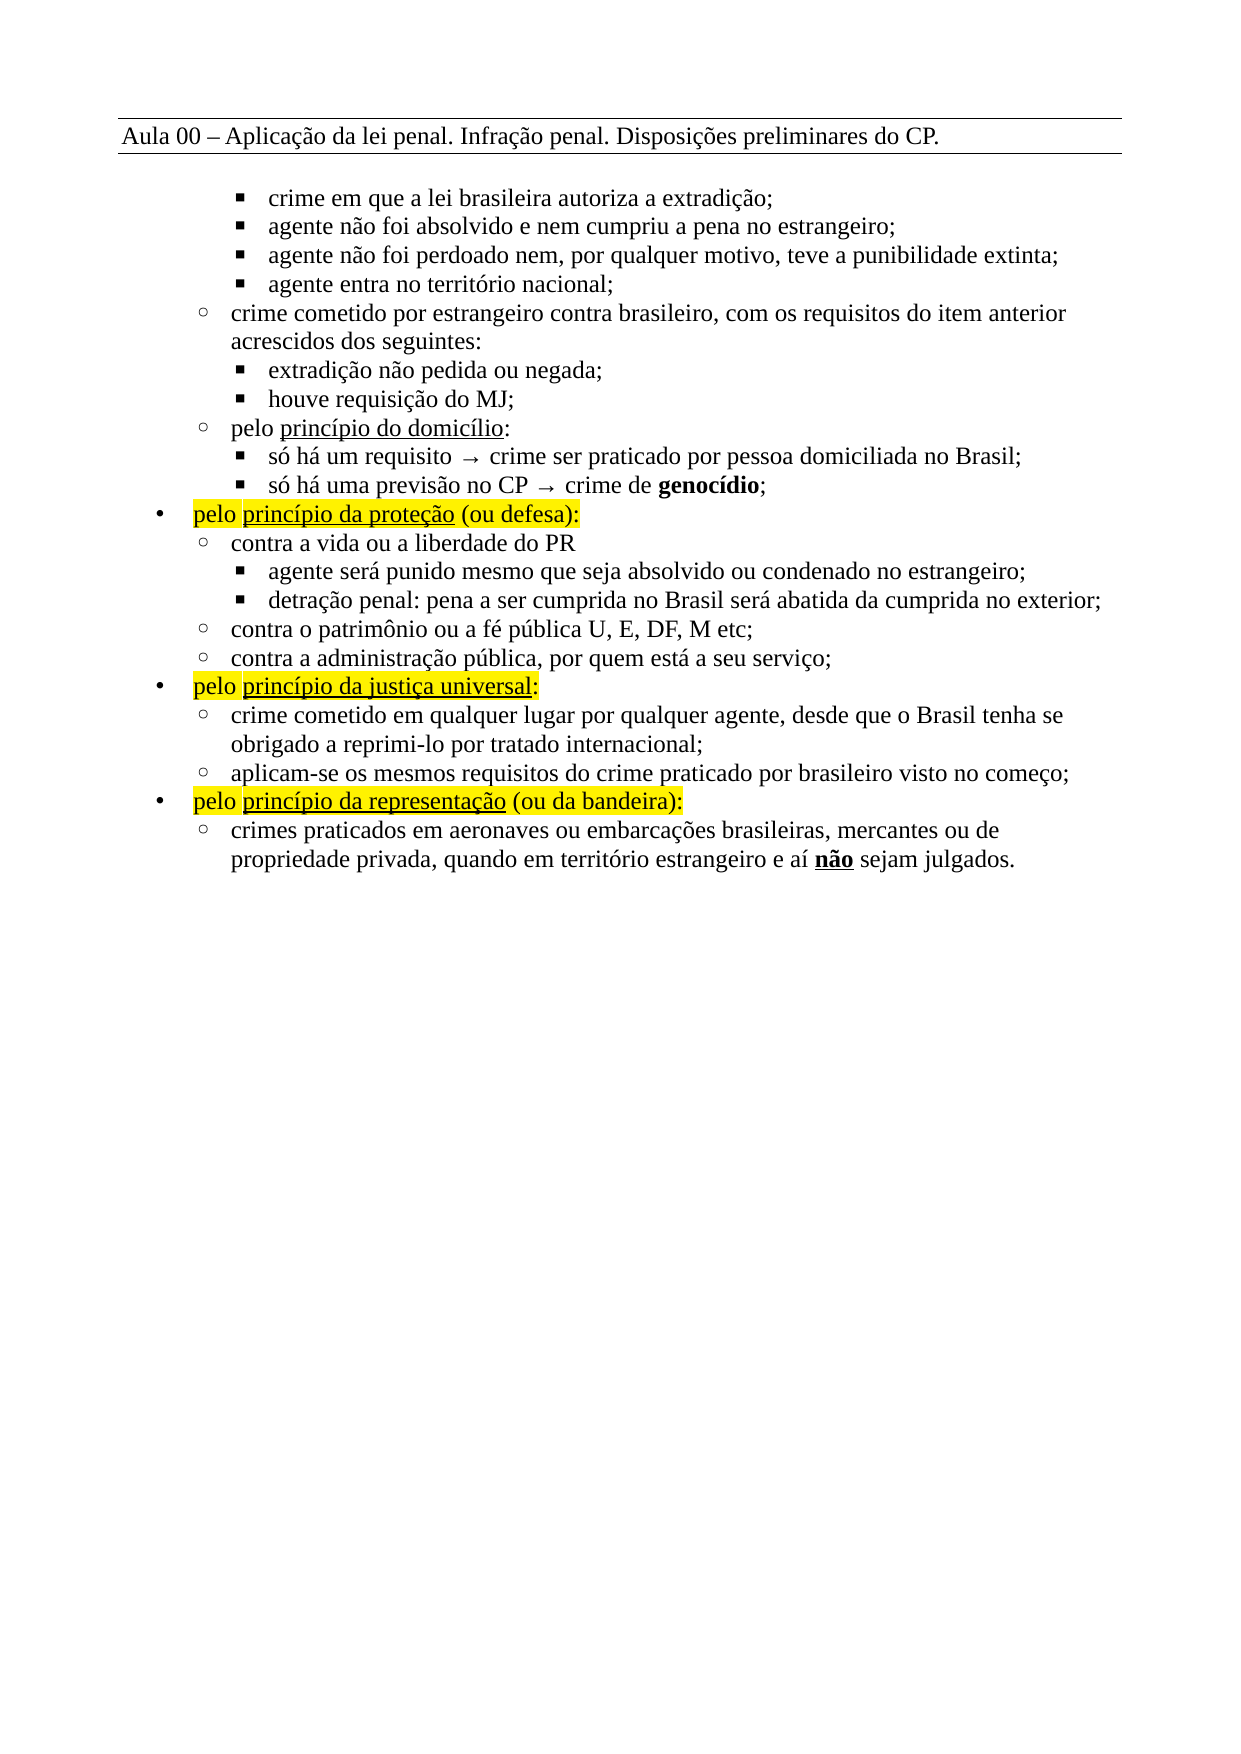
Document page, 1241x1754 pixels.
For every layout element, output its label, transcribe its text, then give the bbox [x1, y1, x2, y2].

list crime cometido em qualquer lugar por qualquer agente, desde que o Brasil tenha se obrigado a reprimi-lo por tratado internacional; [193, 700, 1122, 758]
list contra a vida ou a liberdade do PR [193, 528, 1122, 556]
list agente será punido mesmo que seja absolvido ou condenado no estrangeiro; [231, 556, 1122, 585]
list pelo princípio da representação (ou da bandeira): [156, 786, 1122, 815]
list pelo princípio da proteção (ou defesa): [156, 499, 1122, 528]
list aplicam-se os mesmos requisitos do crime praticado por brasileiro visto no começo; [193, 758, 1122, 786]
list pelo princípio da justiça universal: [156, 671, 1122, 700]
list contra a administração pública, por quem está a seu serviço; [193, 643, 1122, 671]
list extradição não pedida ou negada; [231, 355, 1122, 384]
list agente não foi absolvido e nem cumpriu a pena no estrangeiro; [231, 211, 1122, 240]
list crime em que a lei brasileira autoriza a extradição; [231, 183, 1122, 211]
list crime cometido por estrangeiro contra brasileiro, com os requisitos do item anterior acrescidos dos seguintes: [193, 298, 1122, 355]
list crimes praticados em aeronaves ou embarcações brasileiras, mercantes ou de propriedade privada, quando em território estrangeiro e aí não sejam julgados. [193, 815, 1122, 873]
list agente não foi perdoado nem, por qualquer motivo, teve a punibilidade extinta; [231, 240, 1122, 269]
list só há uma previsão no CP → crime de genocídio; [231, 470, 1122, 499]
list agente entra no território nacional; [231, 269, 1122, 298]
list só há um requisito → crime ser praticado por pessoa domiciliada no Brasil; [231, 441, 1122, 470]
list detração penal: pena a ser cumprida no Brasil será abatida da cumprida no exterior; [231, 585, 1122, 614]
list houve requisição do MJ; [231, 384, 1122, 413]
list pelo princípio do domicílio: [193, 413, 1122, 441]
list contra o patrimônio ou a fé pública U, E, DF, M etc; [193, 614, 1122, 643]
